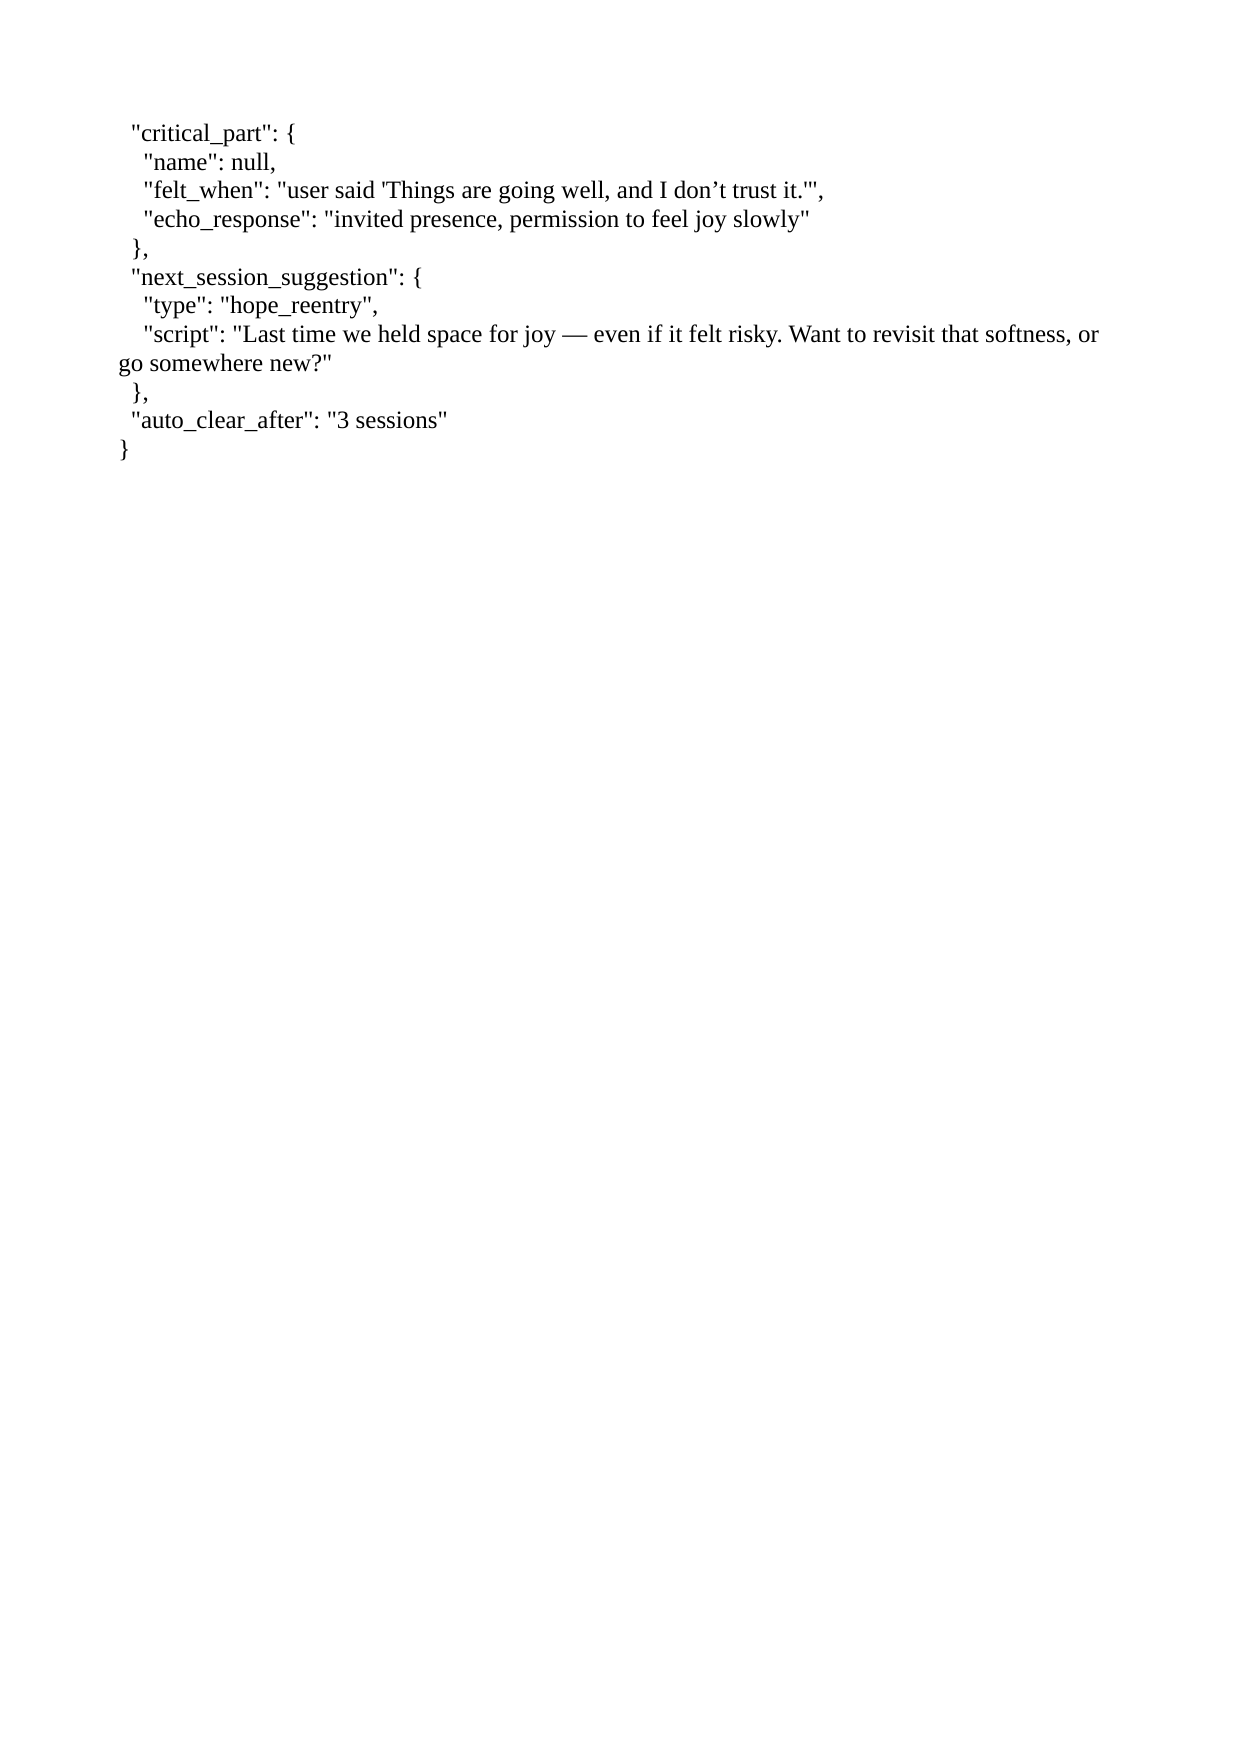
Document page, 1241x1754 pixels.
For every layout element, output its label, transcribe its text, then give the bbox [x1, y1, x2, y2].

text "name": null, [118, 147, 1122, 176]
text "felt_when": "user said 'Things are going well, and I don’t trust it.'", [118, 176, 1122, 204]
text "auto_clear_after": "3 sessions" [118, 406, 1122, 434]
text "echo_response": "invited presence, permission to feel joy slowly" [118, 204, 1122, 233]
text }, [118, 377, 1122, 406]
text }, [118, 233, 1122, 262]
text } [118, 434, 1122, 521]
text "critical_part": { [118, 118, 1122, 147]
text "script": "Last time we held space for joy — even if it felt risky. Want to revisit that softness, or go somewhere new?" [118, 319, 1122, 377]
text "type": "hope_reentry", [118, 291, 1122, 319]
text "next_session_suggestion": { [118, 262, 1122, 291]
